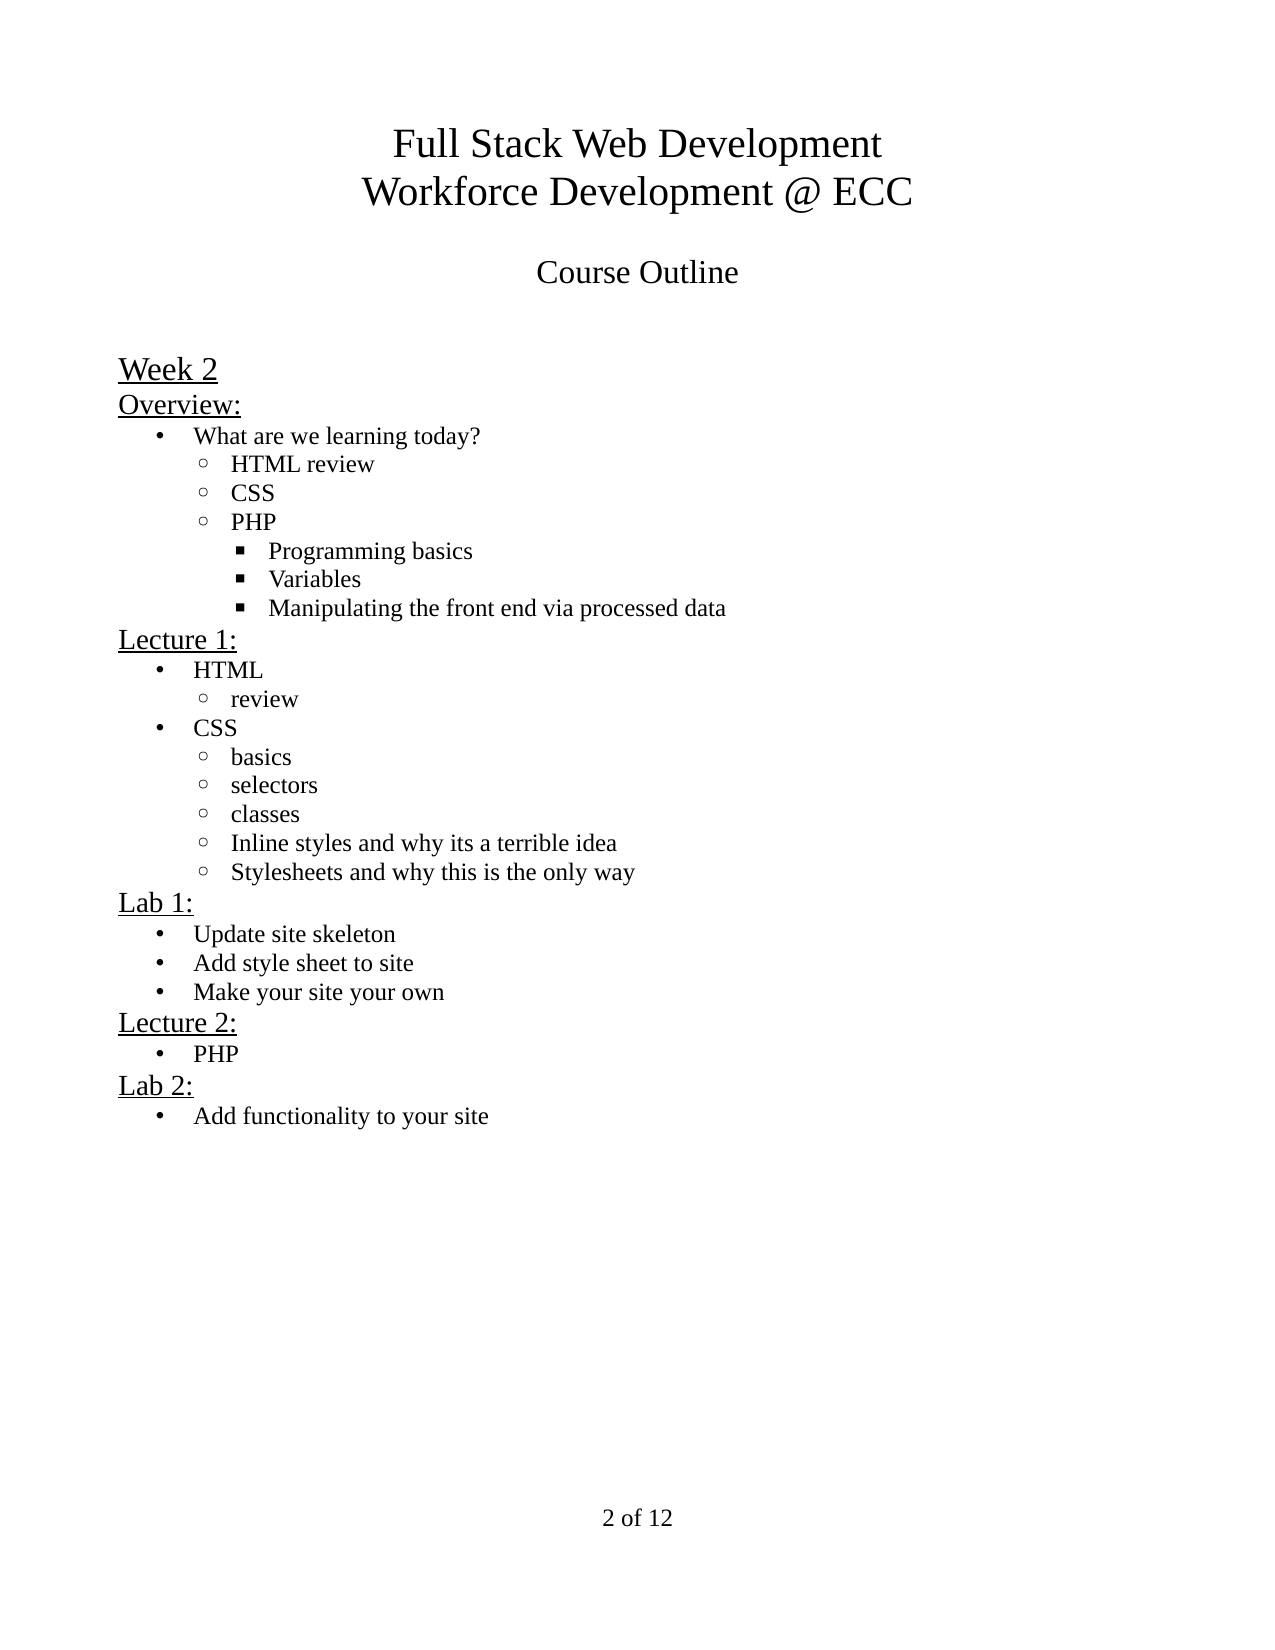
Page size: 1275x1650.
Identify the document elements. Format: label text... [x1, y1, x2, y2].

list Add functionality to your site [156, 1101, 1157, 1130]
list Make your site your own [156, 977, 1157, 1005]
list Variables [231, 564, 1157, 593]
text Lab 1: [118, 886, 1157, 919]
list Inline styles and why its a terrible idea [193, 828, 1157, 857]
list Add style sheet to site [156, 948, 1157, 977]
list classes [193, 799, 1157, 828]
list Update site skeleton [156, 919, 1157, 948]
list HTML review [193, 449, 1157, 478]
list review [193, 684, 1157, 713]
list selectors [193, 771, 1157, 799]
list PHP [193, 507, 1157, 536]
list PHP [156, 1039, 1157, 1068]
list CSS [193, 478, 1157, 507]
list HTML [156, 656, 1157, 684]
text Week 2 [118, 349, 1157, 387]
list Manipulating the front end via processed data [231, 593, 1157, 622]
list Stylesheets and why this is the only way [193, 857, 1157, 886]
text Overview: [118, 387, 1157, 421]
list Programming basics [231, 536, 1157, 564]
list What are we learning today? [156, 421, 1157, 449]
text Lecture 1: [118, 622, 1157, 656]
list basics [193, 742, 1157, 771]
list CSS [156, 713, 1157, 742]
text Lecture 2: [118, 1005, 1157, 1039]
text Lab 2: [118, 1068, 1157, 1101]
